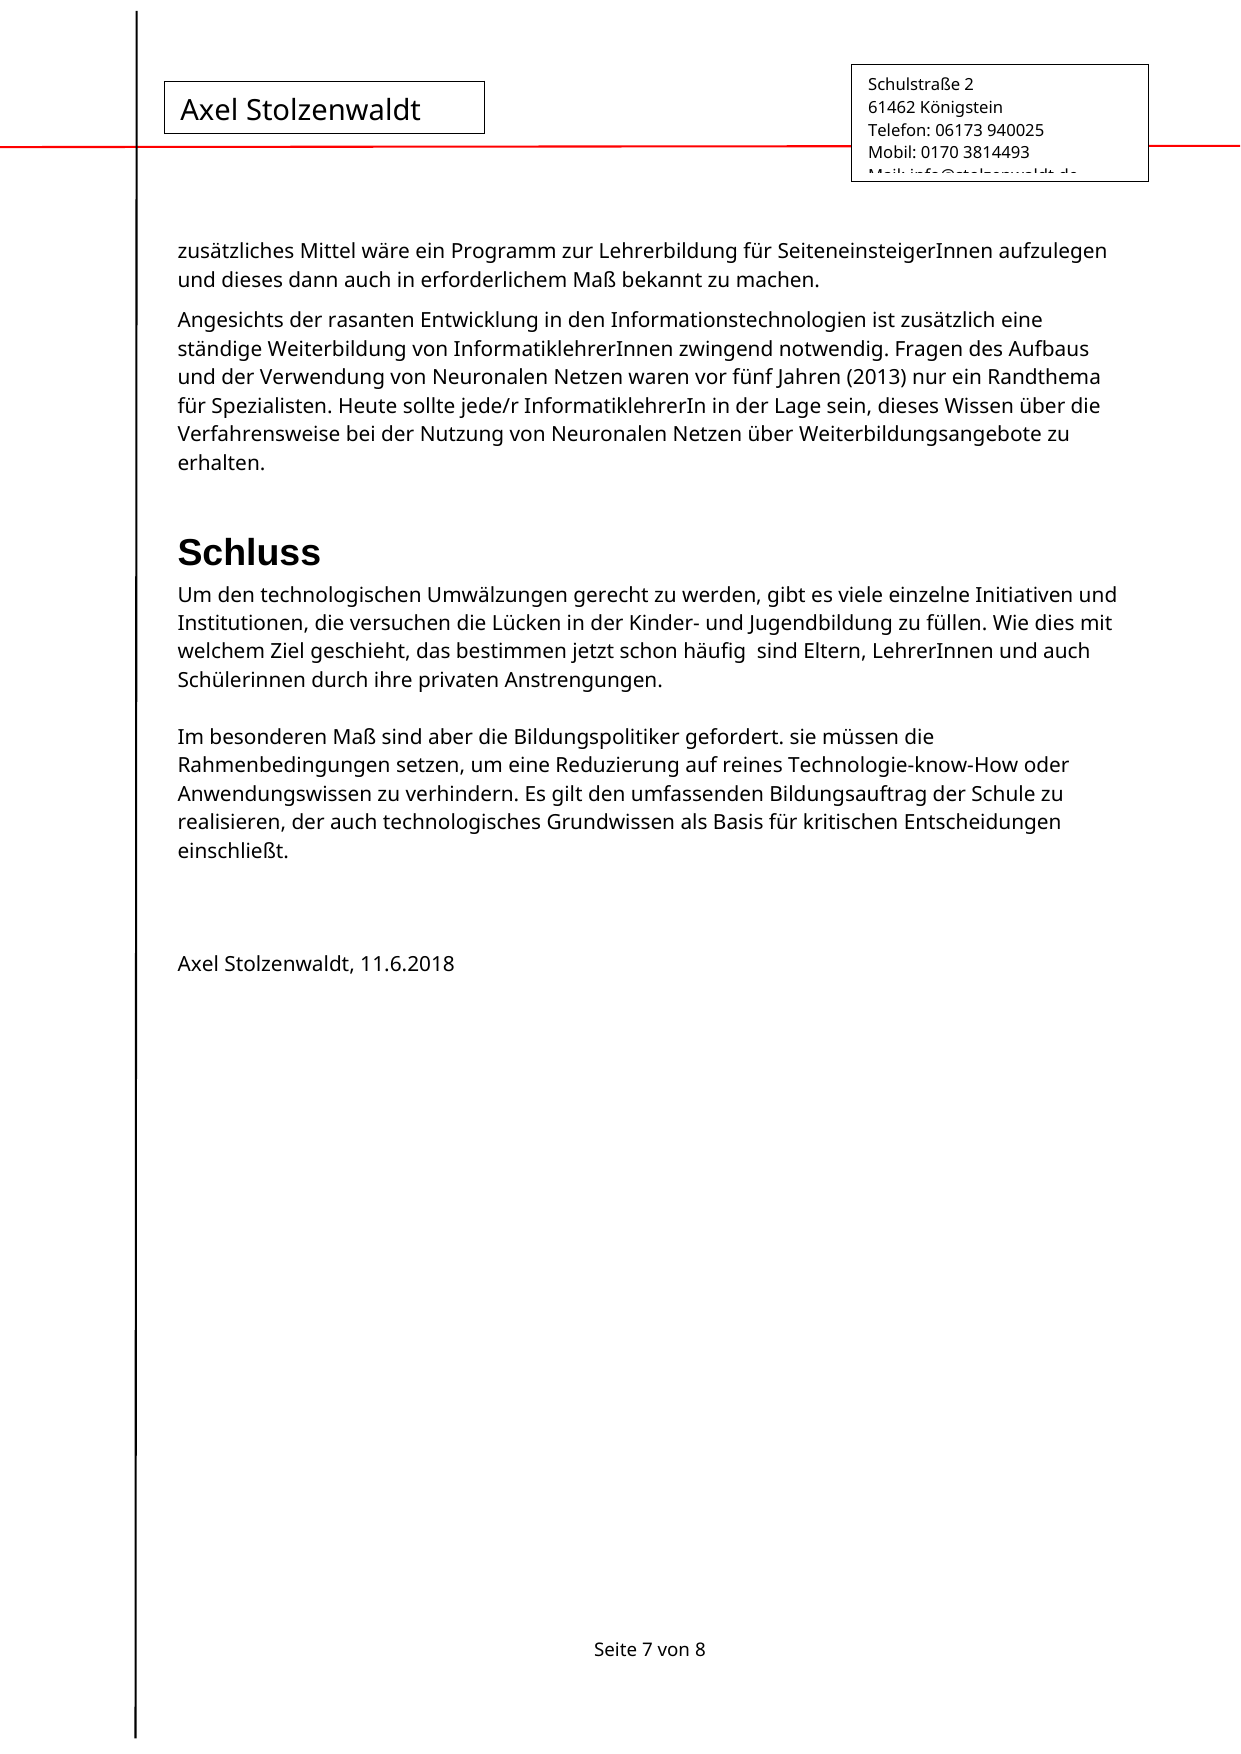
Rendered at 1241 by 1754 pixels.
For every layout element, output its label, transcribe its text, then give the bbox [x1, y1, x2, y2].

subtitle Schluss [177, 530, 1122, 573]
text zusätzliches Mittel wäre ein Programm zur Lehrerbildung für SeiteneinsteigerInnen aufzulegen und dieses dann auch in erforderlichem Maß bekannt zu machen. [177, 236, 1122, 293]
text Axel Stolzenwaldt, 11.6.2018 [177, 949, 1122, 978]
text Im besonderen Maß sind aber die Bildungspolitiker gefordert. sie müssen die Rahmenbedingungen setzen, um eine Reduzierung auf reines Technologie-know-How oder Anwendungswissen zu verhindern. Es gilt den umfassenden Bildungsauftrag der Schule zu realisieren, der auch technologisches Grundwissen als Basis für kritischen Entscheidungen einschließt. [177, 722, 1122, 864]
text Um den technologischen Umwälzungen gerecht zu werden, gibt es viele einzelne Initiativen und Institutionen, die versuchen die Lücken in der Kinder- und Jugendbildung zu füllen. Wie dies mit welchem Ziel geschieht, das bestimmen jetzt schon häufig sind Eltern, LehrerInnen und auch Schülerinnen durch ihre privaten Anstrengungen. [177, 580, 1122, 693]
text Angesichts der rasanten Entwicklung in den Informationstechnologien ist zusätzlich eine ständige Weiterbildung von InformatiklehrerInnen zwingend notwendig. Fragen des Aufbaus und der Verwendung von Neuronalen Netzen waren vor fünf Jahren (2013) nur ein Randthema für Spezialisten. Heute sollte jede/r InformatiklehrerIn in der Lage sein, dieses Wissen über die Verfahrensweise bei der Nutzung von Neuronalen Netzen über Weiterbildungsangebote zu erhalten. [177, 306, 1122, 476]
